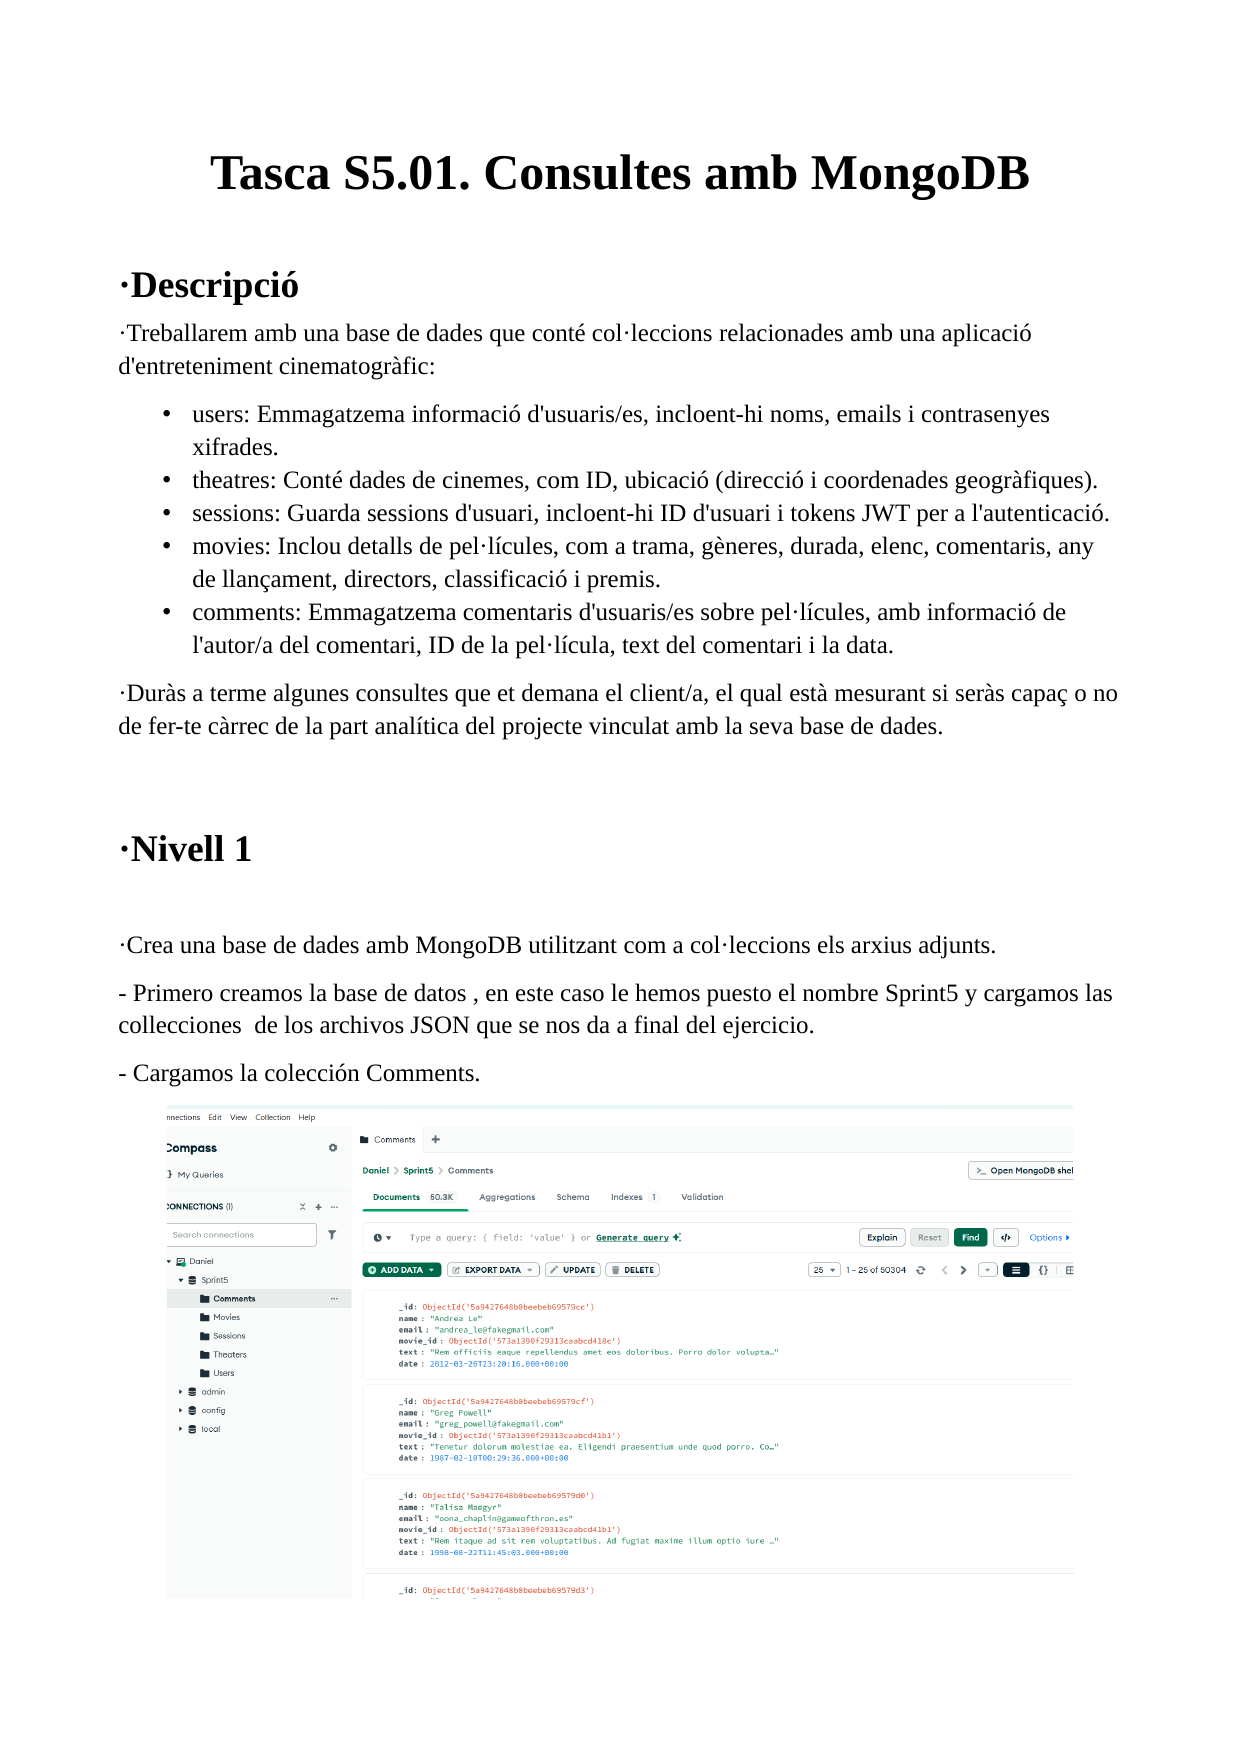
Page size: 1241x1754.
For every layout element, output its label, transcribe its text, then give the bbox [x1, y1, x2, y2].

text - Cargamos la colección Comments. [118, 1058, 1122, 1087]
text ·Crea una base de dades amb MongoDB utilitzant com a col·leccions els arxius adjunts. [118, 930, 1122, 959]
list comments: Emmagatzema comentaris d'usuaris/es sobre pel·lícules, amb informació de l'autor/a del comentari, ID de la pel·lícula, text del comentari i la data. [162, 597, 1122, 659]
list users: Emmagatzema informació d'usuaris/es, incloent-hi noms, emails i contrasenyes xifrades. [162, 399, 1122, 461]
list theatres: Conté dades de cinemes, com ID, ubicació (direcció i coordenades geogràfiques). [162, 465, 1122, 494]
list sessions: Guarda sessions d'usuari, incloent-hi ID d'usuari i tokens JWT per a l'autenticació. [162, 498, 1122, 527]
subtitle ·Descripció [118, 263, 1122, 306]
text ·Treballarem amb una base de dades que conté col·leccions relacionades amb una aplicació d'entreteniment cinematogràfic: [118, 318, 1122, 380]
text - Primero creamos la base de datos , en este caso le hemos puesto el nombre Sprint5 y cargamos las collecciones de los archivos JSON que se nos da a final del ejercicio. [118, 978, 1122, 1039]
list movies: Inclou detalls de pel·lícules, com a trama, gèneres, durada, elenc, comentaris, any de llançament, directors, classificació i premis. [162, 531, 1122, 593]
subtitle ·Nivell 1 [118, 827, 1122, 870]
picture [166, 1105, 1074, 1599]
subtitle Tasca S5.01. Consultes amb MongoDB [118, 143, 1122, 201]
text ·Duràs a terme algunes consultes que et demana el client/a, el qual està mesurant si seràs capaç o no de fer-te càrrec de la part analítica del projecte vinculat amb la seva base de dades. [118, 678, 1122, 739]
